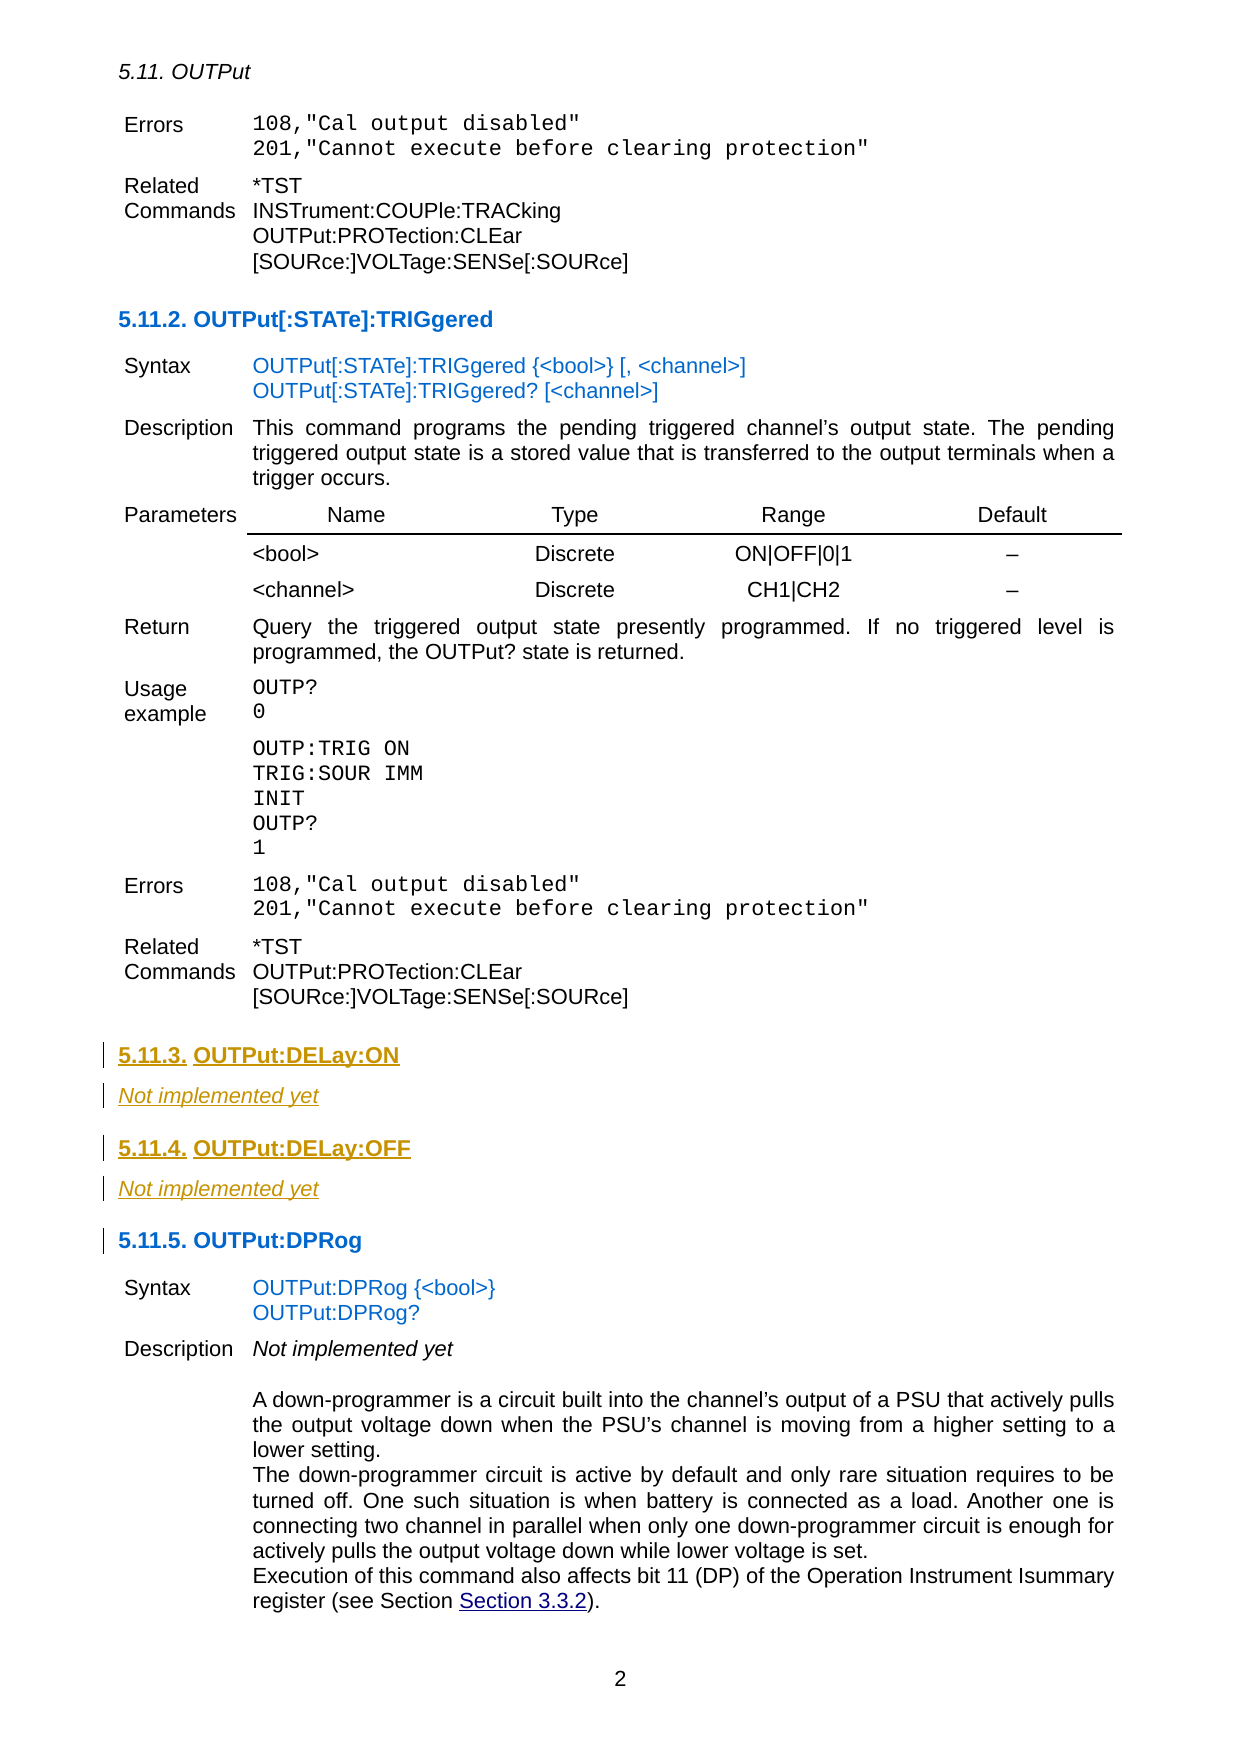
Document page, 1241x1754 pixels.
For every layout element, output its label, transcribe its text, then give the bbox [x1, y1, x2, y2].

table_cell Discrete [465, 535, 684, 572]
text Not implemented yet [118, 1083, 1122, 1108]
table_cell ON|OFF|0|1 [684, 535, 903, 572]
subtitle OUTPut[:STATe]:TRIGgered [118, 306, 1122, 332]
table_cell *TST INSTrument:COUPle:TRACking OUTPut:PROTection:CLEar [SOURce:]VOLTage:SENSe[:SOURce] [247, 167, 1122, 279]
table_cell OUTP? 0 OUTP:TRIG ON TRIG:SOUR IMM INIT OUTP? 1 [247, 670, 1122, 867]
table_cell Errors [118, 867, 247, 928]
table_cell This command programs the pending triggered channel’s output state. The pending triggered output state is a stored value that is transferred to the output terminals when a trigger occurs. [247, 409, 1122, 496]
table_cell Type [465, 496, 684, 533]
table_cell – [903, 535, 1122, 572]
table_cell Return [118, 608, 247, 670]
table_cell Range [684, 496, 903, 533]
table_cell Errors [118, 106, 247, 167]
table_cell Query the triggered output state presently programmed. If no triggered level is programmed, the OUTPut? state is returned. [247, 608, 1122, 670]
table_cell CH1|CH2 [684, 572, 903, 608]
table_header Syntax [118, 347, 247, 409]
subtitle OUTPut:DELay:OFF [118, 1134, 1122, 1161]
table_cell *TST OUTPut:PROTection:CLEar [SOURce:]VOLTage:SENSe[:SOURce] [247, 928, 1122, 1015]
table_header OUTPut:DPRog {<bool>} OUTPut:DPRog? [247, 1269, 1122, 1331]
table_cell Related Commands [118, 167, 247, 279]
table_cell Related Commands [118, 928, 247, 1015]
table_cell Parameters [118, 496, 247, 608]
table_cell <bool> [247, 535, 465, 572]
table_cell Name [247, 496, 465, 533]
table_cell Default [903, 496, 1122, 533]
table_cell <channel> [247, 572, 465, 608]
table_header Syntax [118, 1269, 247, 1331]
subtitle OUTPut:DPRog [118, 1227, 1122, 1254]
text Not implemented yet [118, 1176, 1122, 1201]
subtitle OUTPut:DELay:ON [118, 1042, 1122, 1068]
table_cell Not implemented yet A down-programmer is a circuit built into the channel’s output of a PSU that actively pulls the output voltage down when the PSU’s channel is moving from a higher setting to a lower setting. The down-programmer circuit is active by default and only rare situation requires to be turned off. One such situation is when battery is connected as a load. Another one is connecting two channel in parallel when only one down-programmer circuit is enough for actively pulls the output voltage down while lower voltage is set. Execution of this command also affects bit 11 (DP) of the Operation Instrument Isummary register (see Section Section 3.3.2). [247, 1331, 1122, 1644]
table_cell Description [118, 1331, 247, 1644]
table_cell Discrete [465, 572, 684, 608]
table_cell – [903, 572, 1122, 608]
table_cell 108,"Cal output disabled" 201,"Cannot execute before clearing protection" [247, 867, 1122, 928]
table_cell Usage example [118, 670, 247, 867]
table_cell Description [118, 409, 247, 496]
table_header OUTPut[:STATe]:TRIGgered {<bool>} [, <channel>] OUTPut[:STATe]:TRIGgered? [<channel>] [247, 347, 1122, 409]
table_cell 108,"Cal output disabled" 201,"Cannot execute before clearing protection" [247, 106, 1122, 167]
